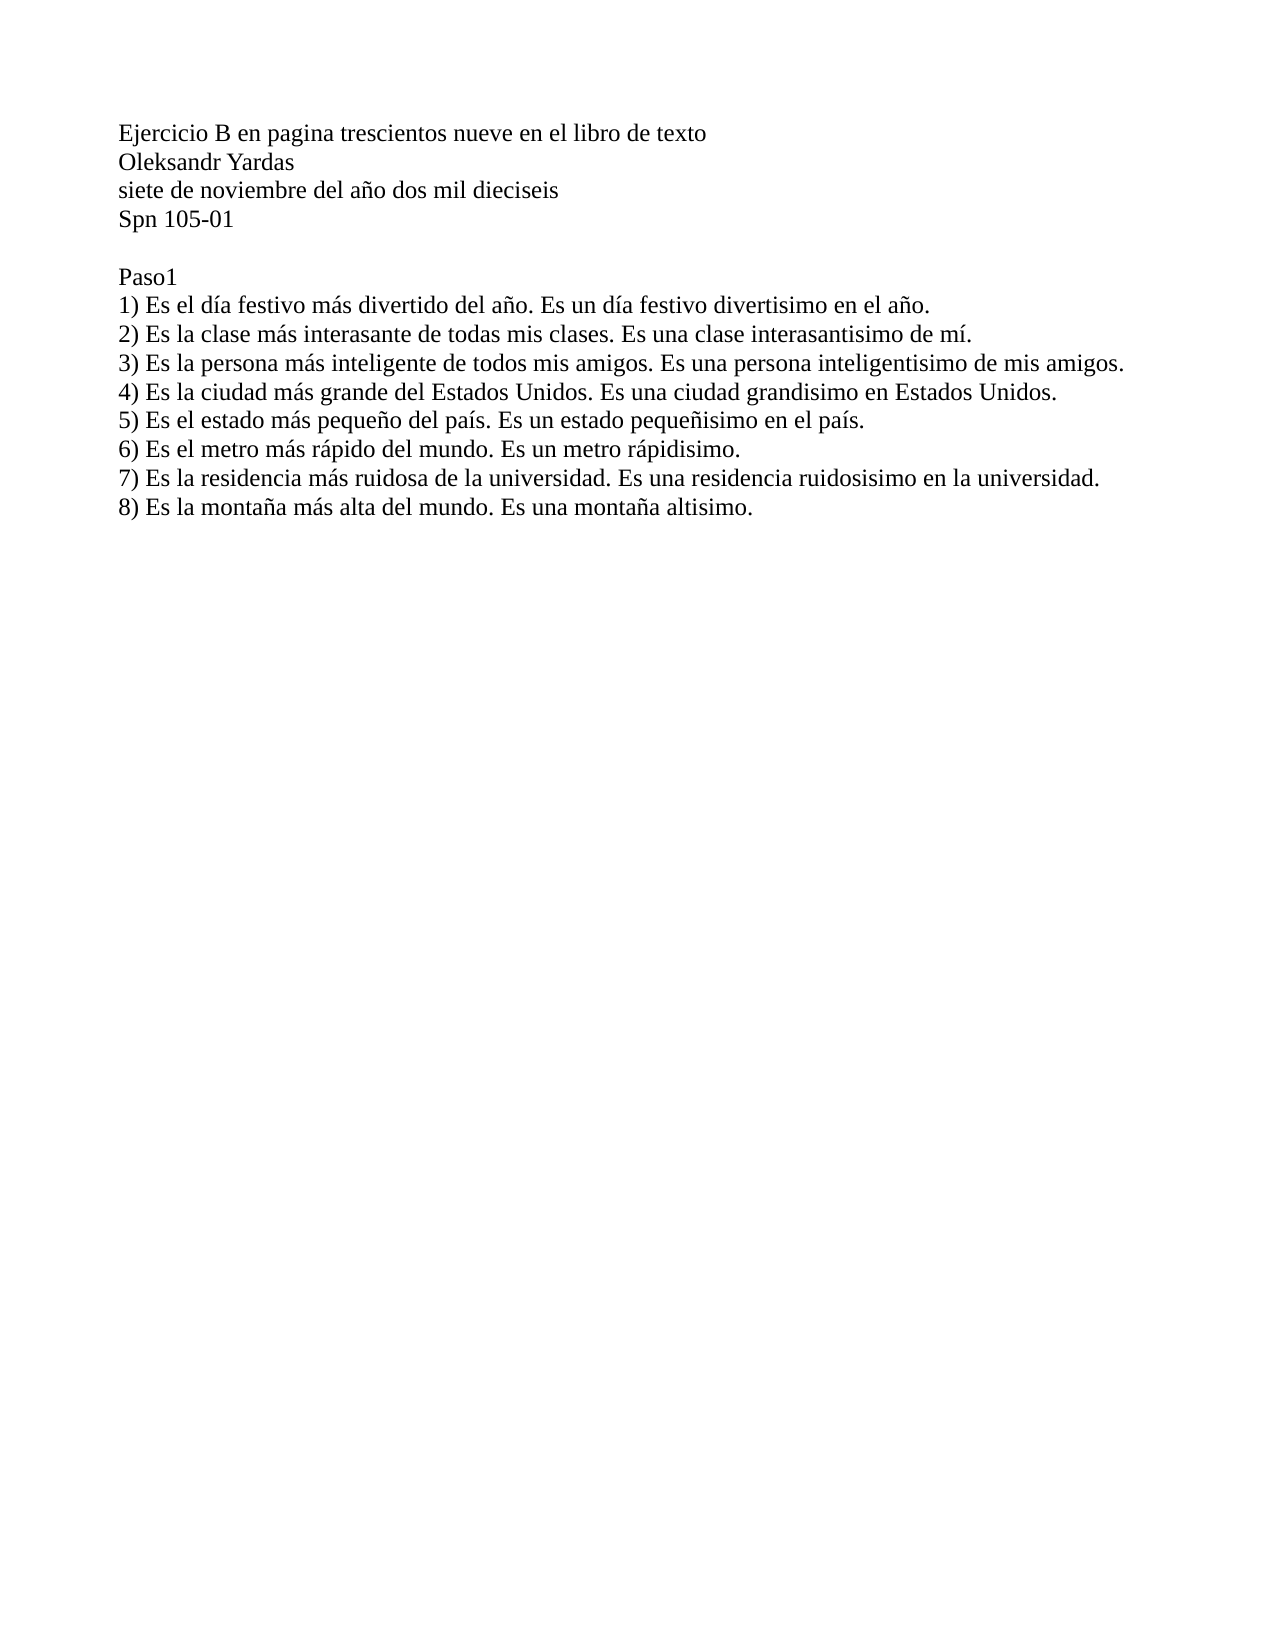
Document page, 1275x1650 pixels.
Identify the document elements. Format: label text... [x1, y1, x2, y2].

text 4) Es la ciudad más grande del Estados Unidos. Es una ciudad grandisimo en Estados Unidos. [118, 377, 1157, 406]
text 1) Es el día festivo más divertido del año. Es un día festivo divertisimo en el año. [118, 291, 1157, 319]
text Paso1 [118, 262, 1157, 291]
text 5) Es el estado más pequeño del país. Es un estado pequeñisimo en el país. [118, 406, 1157, 434]
text Spn 105-01 [118, 204, 1157, 233]
text siete de noviembre del año dos mil dieciseis [118, 176, 1157, 204]
text 8) Es la montaña más alta del mundo. Es una montaña altisimo. [118, 492, 1157, 521]
text 6) Es el metro más rápido del mundo. Es un metro rápidisimo. [118, 434, 1157, 463]
text 7) Es la residencia más ruidosa de la universidad. Es una residencia ruidosisimo en la universidad. [118, 463, 1157, 492]
text 2) Es la clase más interasante de todas mis clases. Es una clase interasantisimo de mí. [118, 319, 1157, 348]
text 3) Es la persona más inteligente de todos mis amigos. Es una persona inteligentisimo de mis amigos. [118, 348, 1157, 377]
text Oleksandr Yardas [118, 147, 1157, 176]
text Ejercicio B en pagina trescientos nueve en el libro de texto [118, 118, 1157, 147]
